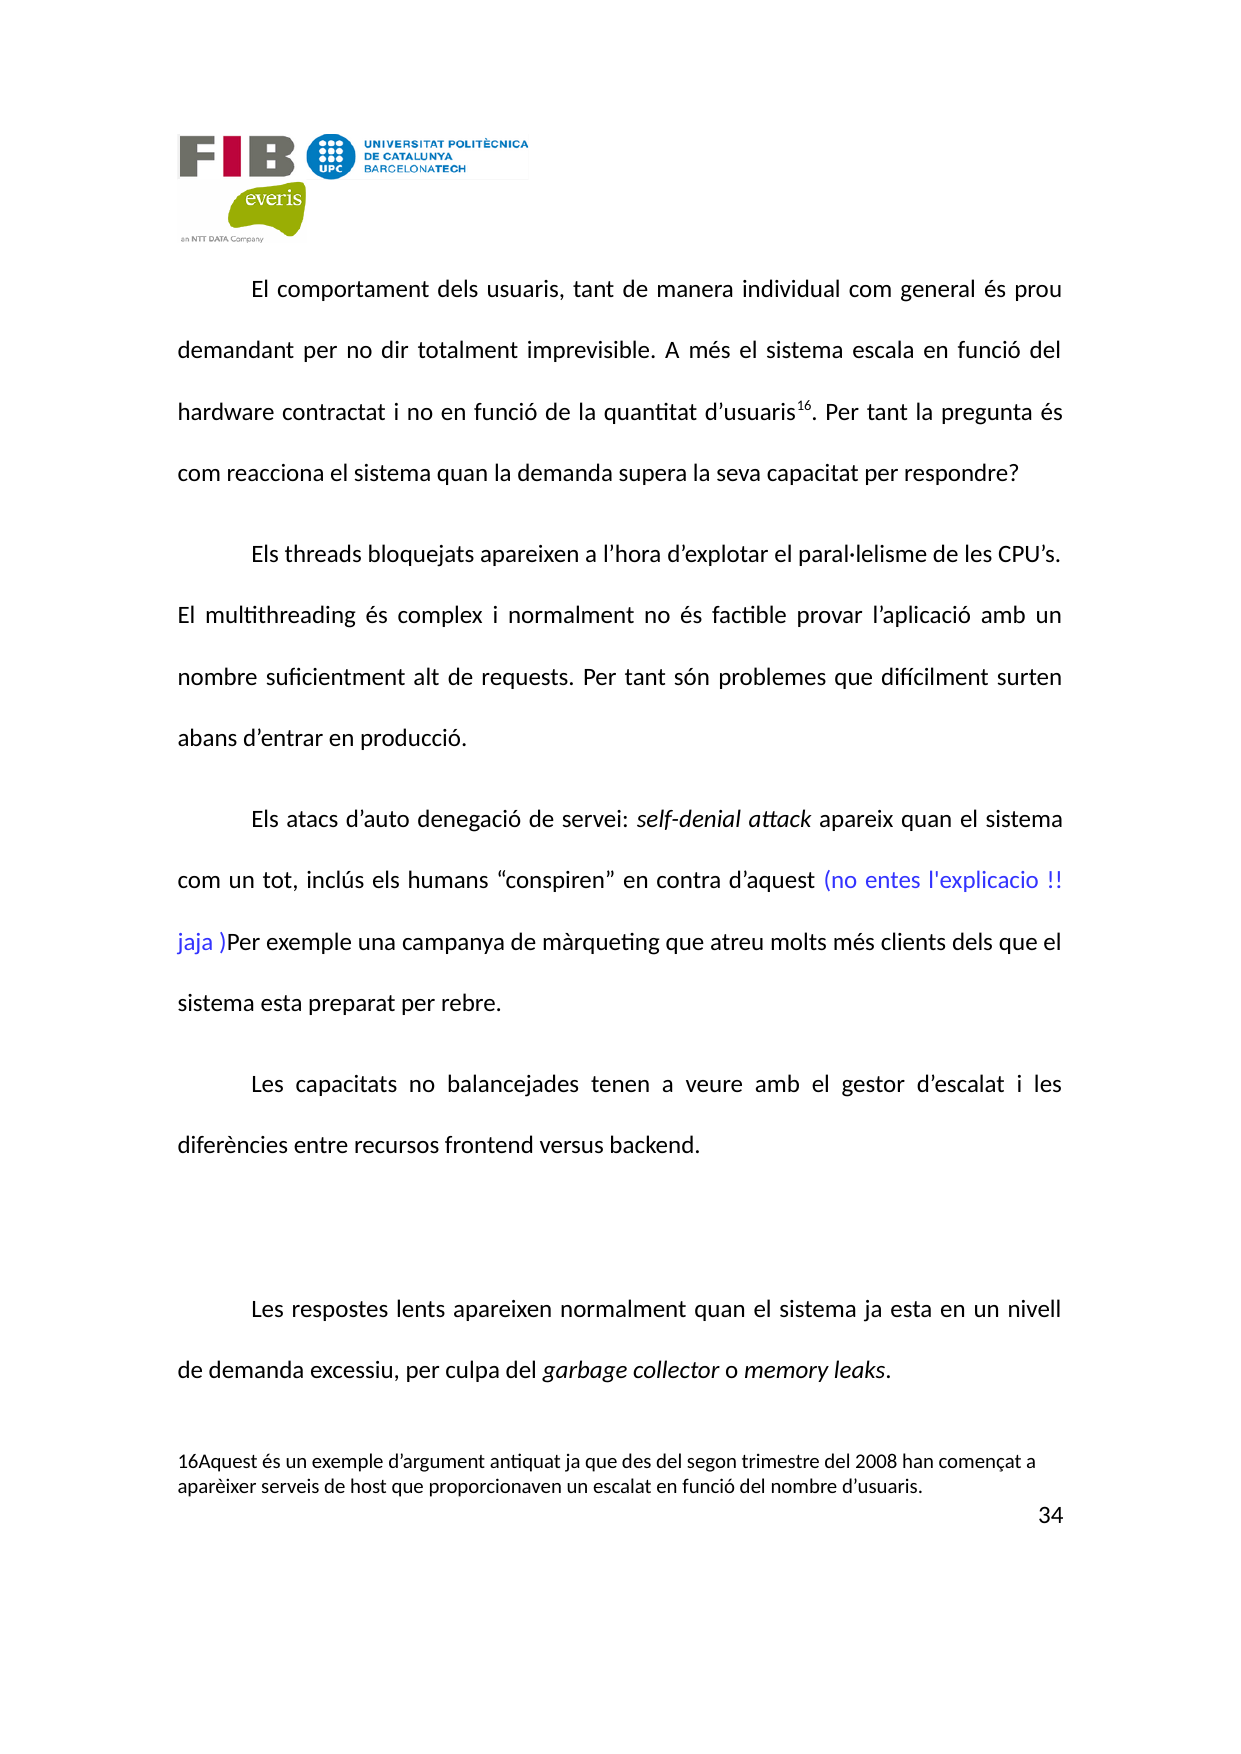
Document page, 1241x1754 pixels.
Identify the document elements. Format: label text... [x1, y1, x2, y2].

text Les respostes lents apareixen normalment quan el sistema ja esta en un nivell de demanda excessiu, per culpa del garbage collector o memory leaks. [177, 1293, 1063, 1385]
text Aquest és un exemple d’argument antiquat ja que des del segon trimestre del 2008 han començat a aparèixer serveis de host que proporcionaven un escalat en funció del nombre d’usuaris. [177, 1448, 1063, 1499]
picture [177, 134, 529, 243]
text Els atacs d’auto denegació de servei: self-denial attack apareix quan el sistema com un tot, inclús els humans “conspiren” en contra d’aquest (no entes l'explicacio !! jaja )Per exemple una campanya de màrqueting que atreu molts més clients dels que el sistema esta preparat per rebre. [177, 803, 1063, 1017]
text Els threads bloquejats apareixen a l’hora d’explotar el paral·lelisme de les CPU’s. El multithreading és complex i normalment no és factible provar l’aplicació amb un nombre suficientment alt de requests. Per tant són problemes que difícilment surten abans d’entrar en producció. [177, 538, 1063, 752]
text Les capacitats no balancejades tenen a veure amb el gestor d’escalat i les diferències entre recursos frontend versus backend. [177, 1068, 1063, 1160]
text El comportament dels usuaris, tant de manera individual com general és prou demandant per no dir totalment imprevisible. A més el sistema escala en funció del hardware contractat i no en funció de la quantitat d’usuaris. Per tant la pregunta és com reacciona el sistema quan la demanda supera la seva capacitat per respondre? [177, 273, 1063, 487]
